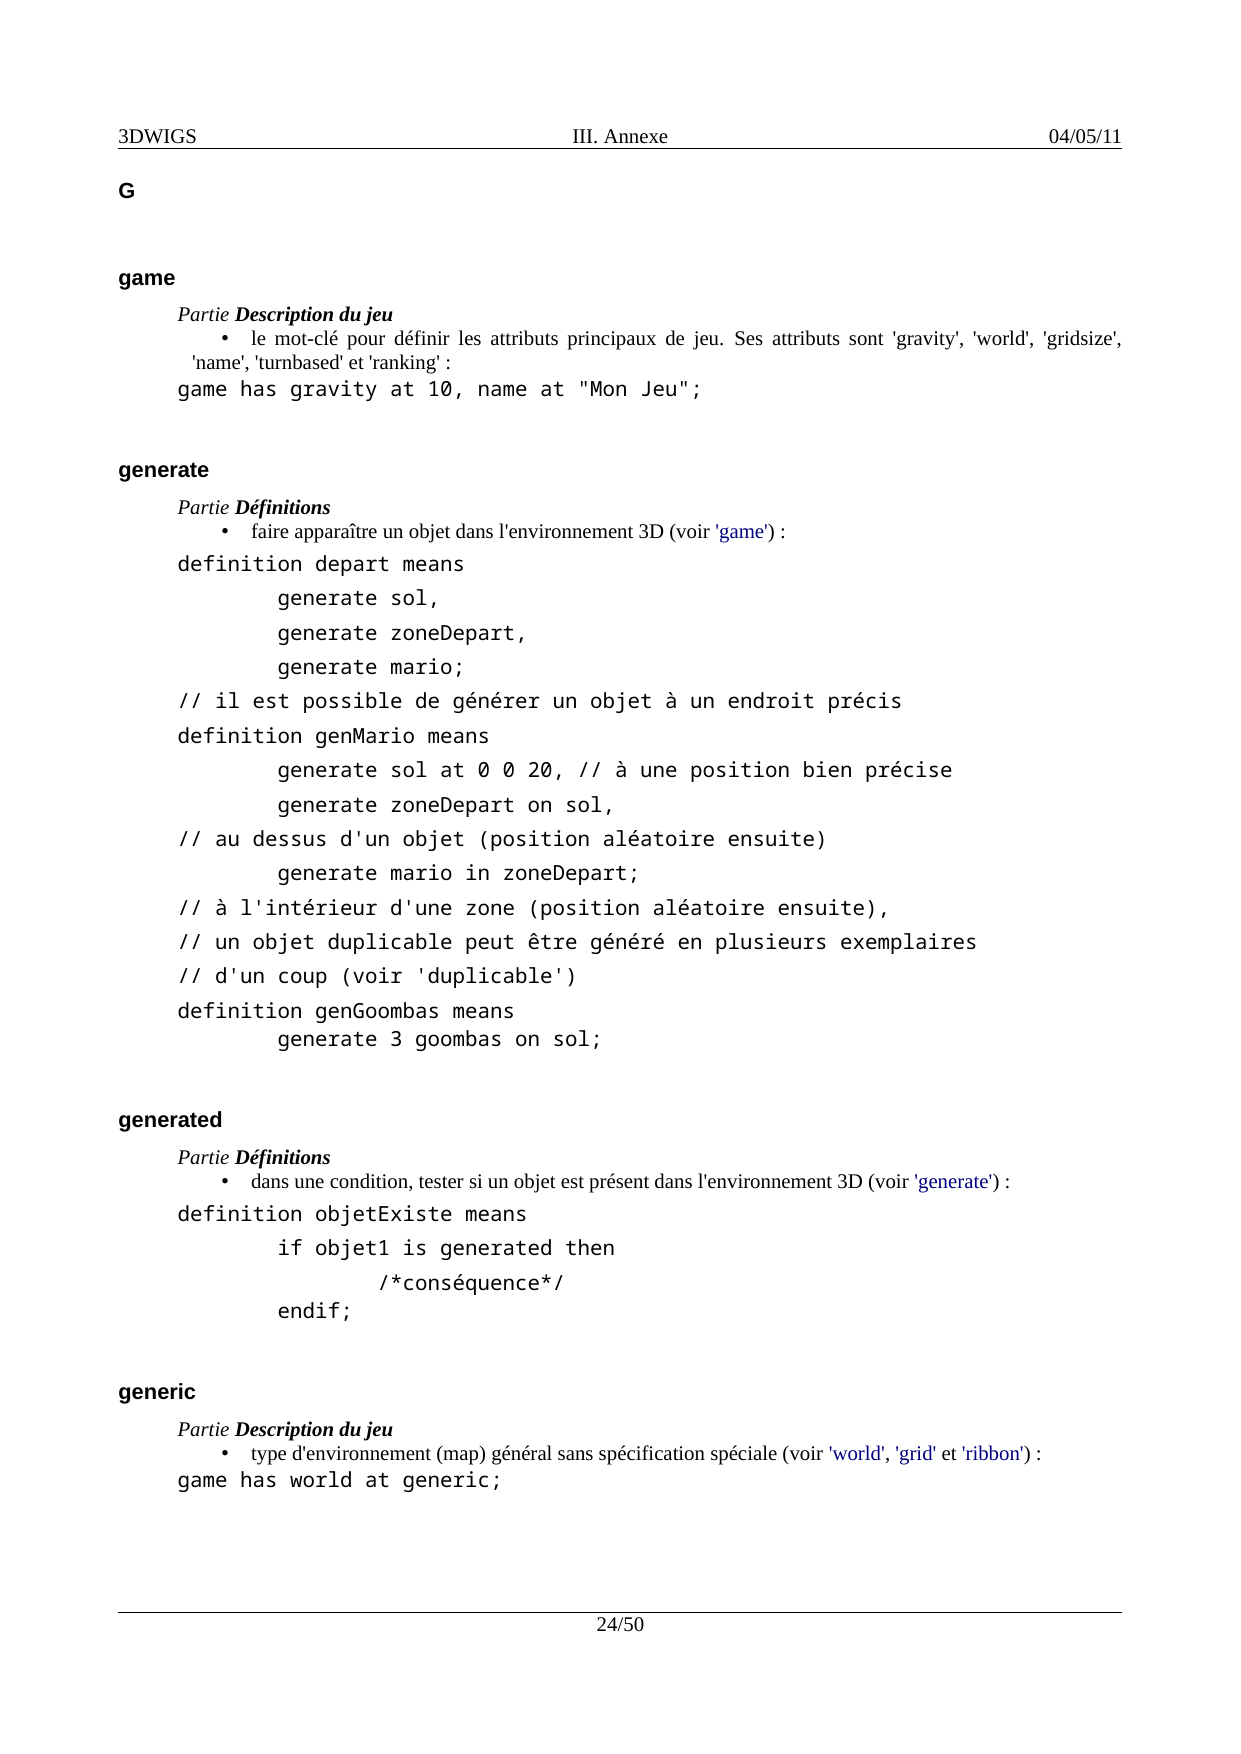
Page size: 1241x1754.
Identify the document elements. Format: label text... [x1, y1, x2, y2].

list le mot-clé pour définir les attributs principaux de jeu. Ses attributs sont 'gravity', 'world', 'gridsize', 'name', 'turnbased' et 'ranking' : [162, 326, 1122, 374]
text if objet1 is generated then [118, 1233, 1122, 1262]
text generate mario; [118, 652, 1122, 681]
subtitle generic [118, 1379, 1122, 1404]
text // il est possible de générer un objet à un endroit précis [118, 687, 1122, 715]
list dans une condition, tester si un objet est présent dans l'environnement 3D (voir 'generate') : [162, 1169, 1122, 1193]
text game has gravity at 10, name at "Mon Jeu"; [118, 374, 1122, 403]
text Partie Définitions [118, 1145, 1122, 1169]
subtitle game [118, 264, 1122, 290]
text generate 3 goombas on sol; [118, 1024, 1122, 1053]
text endif; [118, 1296, 1122, 1325]
text definition genGoombas means [118, 996, 1122, 1024]
text definition depart means [118, 549, 1122, 577]
text // au dessus d'un objet (position aléatoire ensuite) [118, 824, 1122, 852]
list type d'environnement (map) général sans spécification spéciale (voir 'world', 'grid' et 'ribbon') : [162, 1441, 1122, 1465]
text generate mario in zoneDepart; [118, 858, 1122, 887]
list faire apparaître un objet dans l'environnement 3D (voir 'game') : [162, 519, 1122, 543]
text generate sol at 0 0 20, // à une position bien précise [118, 755, 1122, 784]
text generate zoneDepart on sol, [118, 790, 1122, 818]
text definition objetExiste means [118, 1199, 1122, 1227]
subtitle generated [118, 1107, 1122, 1132]
text // à l'intérieur d'une zone (position aléatoire ensuite), [118, 893, 1122, 921]
subtitle G [118, 178, 1122, 203]
text Partie Description du jeu [118, 1417, 1122, 1441]
text generate sol, [118, 583, 1122, 612]
text /*conséquence*/ [118, 1268, 1122, 1296]
text // d'un coup (voir 'duplicable') [118, 962, 1122, 990]
text game has world at generic; [118, 1465, 1122, 1493]
subtitle generate [118, 457, 1122, 482]
text // un objet duplicable peut être généré en plusieurs exemplaires [118, 927, 1122, 956]
text Partie Description du jeu [118, 302, 1122, 326]
text generate zoneDepart, [118, 618, 1122, 646]
text definition genMario means [118, 721, 1122, 749]
text Partie Définitions [118, 495, 1122, 519]
